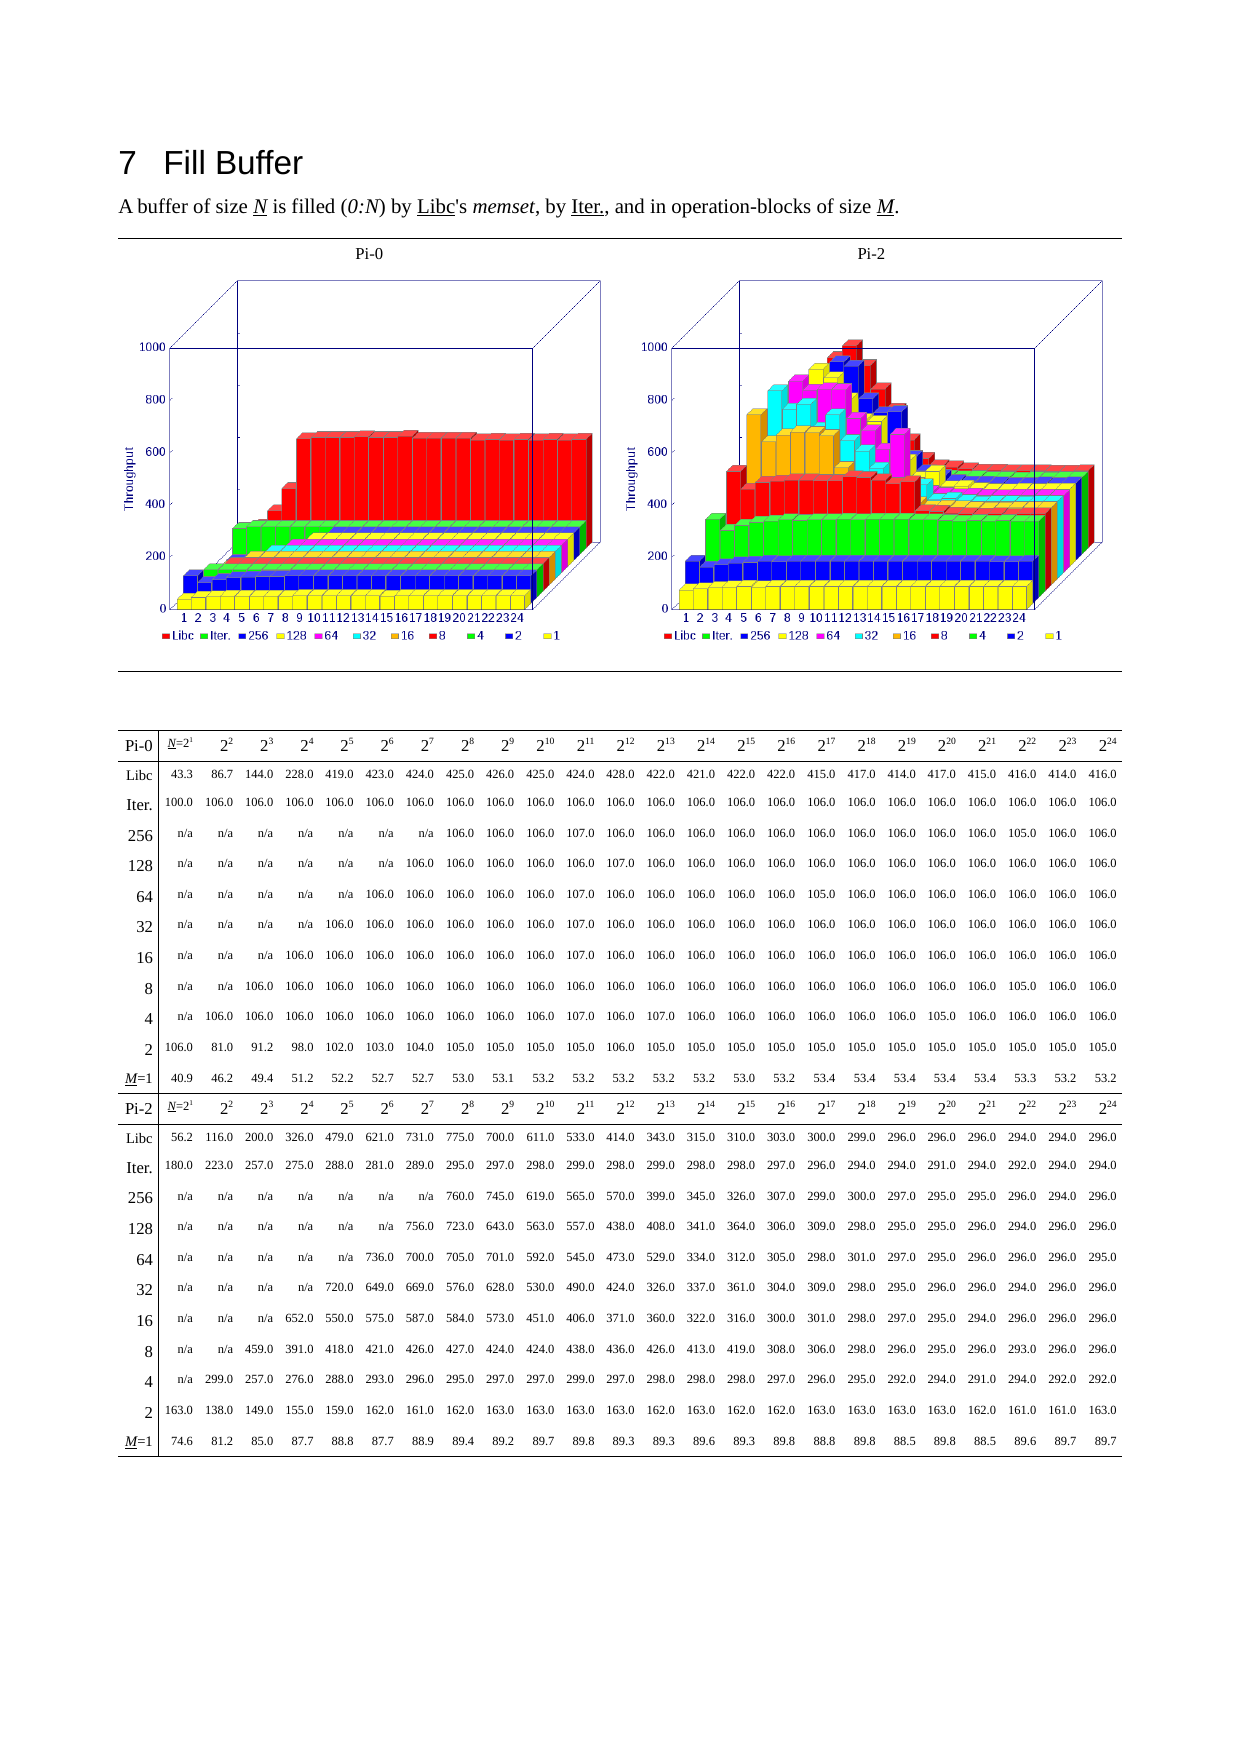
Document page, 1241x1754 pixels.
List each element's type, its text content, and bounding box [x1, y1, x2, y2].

table_cell n/a [239, 1274, 279, 1305]
table_cell 162.0 [640, 1397, 680, 1427]
table_cell 106.0 [399, 973, 439, 1003]
table_cell 106.0 [801, 1003, 841, 1034]
table_cell 103.0 [359, 1034, 399, 1064]
table_cell 316.0 [720, 1305, 761, 1336]
table_cell 163.0 [480, 1397, 519, 1427]
table_cell 295.0 [439, 1366, 479, 1397]
table_cell 438.0 [560, 1336, 600, 1366]
table_cell 105.0 [961, 1034, 1001, 1064]
table_header 220 [921, 731, 961, 761]
table_cell 162.0 [439, 1397, 479, 1427]
table_cell 106.0 [881, 881, 921, 911]
table_cell 731.0 [399, 1125, 439, 1152]
table_cell 304.0 [761, 1274, 801, 1305]
table_cell 53.4 [881, 1065, 921, 1093]
table_cell 106.0 [520, 789, 560, 819]
table_cell 105.0 [881, 1034, 921, 1064]
table_cell 106.0 [680, 850, 720, 881]
table_cell 723.0 [439, 1213, 479, 1244]
table_header 213 [640, 731, 680, 761]
table_cell 298.0 [720, 1152, 761, 1182]
table_cell 298.0 [801, 1244, 841, 1274]
table_cell 138.0 [198, 1397, 238, 1427]
table_cell 425.0 [520, 762, 560, 789]
table_cell 49.4 [239, 1065, 279, 1093]
table_cell 105.0 [801, 881, 841, 911]
table_cell 106.0 [1042, 1003, 1082, 1034]
table_cell n/a [359, 1183, 399, 1213]
table_cell n/a [319, 850, 359, 881]
table_cell 106.0 [520, 911, 560, 942]
table_cell 414.0 [600, 1125, 640, 1152]
table_cell 106.0 [359, 973, 399, 1003]
table_cell Libc [118, 762, 158, 789]
subtitle Fill Buffer [118, 143, 1122, 182]
table_cell 107.0 [560, 911, 600, 942]
table_cell 700.0 [480, 1125, 519, 1152]
table_cell 106.0 [1001, 1003, 1042, 1034]
table_cell 46.2 [198, 1065, 238, 1093]
table_cell 296.0 [961, 1336, 1001, 1366]
table_cell 294.0 [1082, 1152, 1122, 1182]
table_cell 106.0 [1042, 911, 1082, 942]
table_cell 53.2 [560, 1065, 600, 1093]
table_cell 414.0 [881, 762, 921, 789]
table_cell 163.0 [560, 1397, 600, 1427]
table_cell n/a [159, 1213, 198, 1244]
table_cell 161.0 [1042, 1397, 1082, 1427]
table_cell 106.0 [319, 942, 359, 973]
table_cell 301.0 [801, 1305, 841, 1336]
table_cell 89.8 [560, 1428, 600, 1456]
table_cell 297.0 [480, 1366, 519, 1397]
table_cell 416.0 [1001, 762, 1042, 789]
table_cell n/a [198, 1213, 238, 1244]
table_cell 106.0 [680, 1003, 720, 1034]
table_cell 106.0 [841, 1003, 881, 1034]
table_cell 299.0 [801, 1183, 841, 1213]
table_cell 214 [680, 1094, 720, 1123]
table_cell 611.0 [520, 1125, 560, 1152]
table_cell 459.0 [239, 1336, 279, 1366]
table_cell 529.0 [640, 1244, 680, 1274]
table_cell 106.0 [279, 942, 319, 973]
table_cell 107.0 [560, 942, 600, 973]
table_cell 106.0 [480, 850, 519, 881]
table_cell 106.0 [961, 789, 1001, 819]
table_cell n/a [239, 1305, 279, 1336]
table_cell n/a [319, 881, 359, 911]
table_cell 223 [1042, 1094, 1082, 1123]
table_cell 106.0 [600, 942, 640, 973]
table_cell 294.0 [1001, 1125, 1042, 1152]
table_cell 163.0 [801, 1397, 841, 1427]
table_cell 56.2 [159, 1125, 198, 1152]
table_cell 312.0 [720, 1244, 761, 1274]
table_cell 27 [399, 1094, 439, 1123]
table_cell 89.7 [1082, 1428, 1122, 1456]
table_cell 106.0 [680, 942, 720, 973]
table_cell 88.9 [399, 1428, 439, 1456]
table_cell 8 [118, 973, 158, 1003]
table_cell 296.0 [881, 1336, 921, 1366]
table_cell 299.0 [198, 1366, 238, 1397]
table_cell 53.0 [720, 1065, 761, 1093]
table_cell 106.0 [841, 789, 881, 819]
table_cell 303.0 [761, 1125, 801, 1152]
table_cell 337.0 [680, 1274, 720, 1305]
table_cell 106.0 [600, 820, 640, 850]
table_cell 297.0 [480, 1152, 519, 1182]
table_cell 106.0 [239, 1003, 279, 1034]
table_cell 422.0 [640, 762, 680, 789]
table_cell 106.0 [520, 850, 560, 881]
table_cell 106.0 [600, 881, 640, 911]
table_cell 301.0 [841, 1244, 881, 1274]
table_cell 28 [439, 1094, 479, 1123]
table_cell 296.0 [1042, 1305, 1082, 1336]
table_cell 106.0 [761, 911, 801, 942]
table_cell 88.8 [319, 1428, 359, 1456]
table_cell 291.0 [961, 1366, 1001, 1397]
table_cell 628.0 [480, 1274, 519, 1305]
table_cell 4 [118, 1003, 158, 1034]
table_cell 107.0 [640, 1003, 680, 1034]
table_cell 292.0 [1082, 1366, 1122, 1397]
table_header 223 [1042, 731, 1082, 761]
table_cell 105.0 [680, 1034, 720, 1064]
table_cell 106.0 [399, 789, 439, 819]
table_cell n/a [159, 850, 198, 881]
table_cell 294.0 [961, 1305, 1001, 1336]
table_cell 163.0 [520, 1397, 560, 1427]
table_cell 106.0 [680, 820, 720, 850]
table_cell 51.2 [279, 1065, 319, 1093]
table_cell 292.0 [1042, 1366, 1082, 1397]
table_cell 418.0 [319, 1336, 359, 1366]
table_cell 575.0 [359, 1305, 399, 1336]
table_header 210 [520, 731, 560, 761]
table_cell 106.0 [720, 881, 761, 911]
table_cell 106.0 [841, 911, 881, 942]
table_cell 592.0 [520, 1244, 560, 1274]
table_cell 106.0 [801, 850, 841, 881]
table_cell 43.3 [159, 762, 198, 789]
table_cell 756.0 [399, 1213, 439, 1244]
table_cell 144.0 [239, 762, 279, 789]
table_cell 89.8 [761, 1428, 801, 1456]
table_cell 299.0 [560, 1366, 600, 1397]
table_cell 105.0 [761, 1034, 801, 1064]
table_cell 40.9 [159, 1065, 198, 1093]
table_cell 530.0 [520, 1274, 560, 1305]
table_cell 106.0 [761, 942, 801, 973]
table_cell 107.0 [560, 881, 600, 911]
table_cell 106.0 [881, 850, 921, 881]
table_cell n/a [159, 1274, 198, 1305]
table_cell 649.0 [359, 1274, 399, 1305]
table_cell 106.0 [720, 911, 761, 942]
table_cell 107.0 [560, 820, 600, 850]
table_cell 106.0 [801, 911, 841, 942]
table_cell 106.0 [1042, 973, 1082, 1003]
table_cell 106.0 [480, 881, 519, 911]
table_cell 106.0 [319, 1003, 359, 1034]
table_cell 106.0 [921, 850, 961, 881]
table_cell 88.5 [881, 1428, 921, 1456]
table_cell 106.0 [279, 1003, 319, 1034]
table_cell 425.0 [439, 762, 479, 789]
table_cell 215 [720, 1094, 761, 1123]
table_cell 106.0 [1042, 789, 1082, 819]
table_cell 309.0 [801, 1274, 841, 1305]
table_cell 422.0 [720, 762, 761, 789]
table_cell 106.0 [600, 973, 640, 1003]
table_cell 294.0 [921, 1366, 961, 1397]
table_cell 298.0 [841, 1213, 881, 1244]
table_cell 106.0 [1042, 820, 1082, 850]
table_cell 107.0 [560, 1003, 600, 1034]
table_cell 155.0 [279, 1397, 319, 1427]
table_cell n/a [279, 1274, 319, 1305]
table_cell n/a [159, 881, 198, 911]
table_cell 32 [118, 1274, 158, 1305]
table_cell 106.0 [359, 911, 399, 942]
table_cell 106.0 [921, 973, 961, 1003]
table_cell 106.0 [841, 820, 881, 850]
picture [123, 274, 615, 643]
table_cell 533.0 [560, 1125, 600, 1152]
table_header 222 [1001, 731, 1042, 761]
picture [625, 274, 1117, 643]
table_header 216 [761, 731, 801, 761]
table_cell 106.0 [841, 881, 881, 911]
table_cell 106.0 [921, 820, 961, 850]
table_cell 105.0 [1082, 1034, 1122, 1064]
table_cell 105.0 [480, 1034, 519, 1064]
table_cell 424.0 [560, 762, 600, 789]
table_cell 421.0 [359, 1336, 399, 1366]
table_cell 413.0 [680, 1336, 720, 1366]
table_cell 294.0 [1042, 1183, 1082, 1213]
table_cell 106.0 [399, 850, 439, 881]
table_cell 296.0 [1082, 1183, 1122, 1213]
table_cell 106.0 [640, 881, 680, 911]
table_cell 106.0 [439, 789, 479, 819]
table_cell 106.0 [961, 942, 1001, 973]
table_header 214 [680, 731, 720, 761]
table_cell 257.0 [239, 1152, 279, 1182]
table_cell 106.0 [359, 942, 399, 973]
table_cell 294.0 [1042, 1152, 1082, 1182]
table_cell 53.4 [801, 1065, 841, 1093]
table_cell 106.0 [439, 881, 479, 911]
table_cell n/a [239, 1244, 279, 1274]
table_cell n/a [239, 911, 279, 942]
table_cell 652.0 [279, 1305, 319, 1336]
table_cell n/a [319, 1244, 359, 1274]
table_cell 422.0 [761, 762, 801, 789]
table_cell 361.0 [720, 1274, 761, 1305]
table_cell 414.0 [1042, 762, 1082, 789]
table_cell 88.5 [961, 1428, 1001, 1456]
table_cell 106.0 [640, 911, 680, 942]
table_header 22 [198, 731, 238, 761]
table_cell 106.0 [921, 911, 961, 942]
table_cell 299.0 [640, 1152, 680, 1182]
table_cell n/a [198, 820, 238, 850]
table_cell 419.0 [720, 1336, 761, 1366]
table_cell 296.0 [961, 1274, 1001, 1305]
table_cell 106.0 [921, 942, 961, 973]
table_cell 104.0 [399, 1034, 439, 1064]
table_cell 295.0 [921, 1244, 961, 1274]
table_cell 105.0 [921, 1003, 961, 1034]
table_cell 53.2 [1042, 1065, 1082, 1093]
table_cell 298.0 [841, 1274, 881, 1305]
table_cell 416.0 [1082, 762, 1122, 789]
table_cell 105.0 [560, 1034, 600, 1064]
table_cell [118, 269, 620, 671]
table_cell 298.0 [640, 1366, 680, 1397]
table_cell n/a [198, 1305, 238, 1336]
table_cell 296.0 [1082, 1125, 1122, 1152]
table_cell 106.0 [520, 1003, 560, 1034]
table_cell 451.0 [520, 1305, 560, 1336]
table_cell 296.0 [921, 1274, 961, 1305]
table_cell 296.0 [881, 1125, 921, 1152]
table_cell 294.0 [1042, 1125, 1082, 1152]
table_cell 106.0 [359, 881, 399, 911]
table_cell 89.7 [1042, 1428, 1082, 1456]
table_cell 106.0 [520, 820, 560, 850]
table_cell 106.0 [359, 1003, 399, 1034]
table_cell 106.0 [761, 850, 801, 881]
table_cell 295.0 [1082, 1244, 1122, 1274]
table_cell 106.0 [1082, 881, 1122, 911]
table_cell 106.0 [1082, 850, 1122, 881]
table_cell n/a [279, 850, 319, 881]
table_cell 26 [359, 1094, 399, 1123]
table_header 212 [600, 731, 640, 761]
table_cell 426.0 [480, 762, 519, 789]
table_cell n/a [399, 1183, 439, 1213]
table_cell 295.0 [921, 1183, 961, 1213]
table_cell 297.0 [761, 1152, 801, 1182]
table_cell 473.0 [600, 1244, 640, 1274]
table_cell 294.0 [1001, 1213, 1042, 1244]
table_cell 570.0 [600, 1183, 640, 1213]
table_cell 210 [520, 1094, 560, 1123]
table_cell 417.0 [921, 762, 961, 789]
table_cell 89.3 [640, 1428, 680, 1456]
table_cell 295.0 [921, 1305, 961, 1336]
table_cell 224 [1082, 1094, 1122, 1123]
table_cell 106.0 [801, 973, 841, 1003]
table_header 217 [801, 731, 841, 761]
table_cell 106.0 [841, 942, 881, 973]
table_cell 775.0 [439, 1125, 479, 1152]
table_cell 423.0 [359, 762, 399, 789]
table_cell 106.0 [359, 789, 399, 819]
table_cell 106.0 [961, 850, 1001, 881]
table_cell 53.2 [680, 1065, 720, 1093]
table_cell 106.0 [1082, 973, 1122, 1003]
table_cell 105.0 [520, 1034, 560, 1064]
table_cell 106.0 [640, 820, 680, 850]
table_cell 565.0 [560, 1183, 600, 1213]
table_cell 295.0 [921, 1213, 961, 1244]
table_cell n/a [239, 1213, 279, 1244]
table_cell n/a [159, 942, 198, 973]
table_cell 89.8 [921, 1428, 961, 1456]
table_cell 294.0 [961, 1152, 1001, 1182]
table_cell 106.0 [680, 881, 720, 911]
table_cell 106.0 [921, 789, 961, 819]
table_cell n/a [279, 911, 319, 942]
table_cell 106.0 [801, 789, 841, 819]
table_cell 106.0 [761, 1003, 801, 1034]
table_cell 295.0 [881, 1213, 921, 1244]
table_cell 116.0 [198, 1125, 238, 1152]
table_cell 161.0 [1001, 1397, 1042, 1427]
table_cell 310.0 [720, 1125, 761, 1152]
table_cell 296.0 [961, 1213, 1001, 1244]
table_cell 53.1 [480, 1065, 519, 1093]
table_cell n/a [319, 1183, 359, 1213]
table_cell 298.0 [680, 1366, 720, 1397]
table_cell 163.0 [841, 1397, 881, 1427]
table_cell 106.0 [520, 881, 560, 911]
table_cell 163.0 [1082, 1397, 1122, 1427]
table_cell 415.0 [961, 762, 1001, 789]
table_cell 106.0 [319, 911, 359, 942]
table_header 29 [480, 731, 519, 761]
table_cell 275.0 [279, 1152, 319, 1182]
table_cell 106.0 [961, 911, 1001, 942]
table_cell n/a [198, 911, 238, 942]
table_cell n/a [198, 942, 238, 973]
table_cell 87.7 [359, 1428, 399, 1456]
table_cell 421.0 [680, 762, 720, 789]
table_cell 106.0 [1082, 789, 1122, 819]
table_cell 341.0 [680, 1213, 720, 1244]
table_cell 106.0 [439, 973, 479, 1003]
table_cell 297.0 [600, 1366, 640, 1397]
table_cell 289.0 [399, 1152, 439, 1182]
table_cell n/a [279, 820, 319, 850]
table_cell 106.0 [520, 942, 560, 973]
table_cell 89.3 [600, 1428, 640, 1456]
table_cell 53.0 [439, 1065, 479, 1093]
table_cell 705.0 [439, 1244, 479, 1274]
table_cell 399.0 [640, 1183, 680, 1213]
table_cell 587.0 [399, 1305, 439, 1336]
table_cell 106.0 [841, 850, 881, 881]
table_cell 4 [118, 1366, 158, 1397]
table_cell N=21 [159, 1094, 198, 1123]
table_cell 105.0 [439, 1034, 479, 1064]
table_cell 105.0 [1001, 973, 1042, 1003]
table_cell 297.0 [761, 1366, 801, 1397]
table_cell 621.0 [359, 1125, 399, 1152]
table_cell 216 [761, 1094, 801, 1123]
table_cell 87.7 [279, 1428, 319, 1456]
table_cell 106.0 [921, 881, 961, 911]
table_cell 106.0 [1001, 850, 1042, 881]
table_cell 326.0 [640, 1274, 680, 1305]
table_cell 297.0 [881, 1305, 921, 1336]
table_cell 106.0 [399, 942, 439, 973]
table_cell 53.4 [921, 1065, 961, 1093]
table_cell 106.0 [439, 942, 479, 973]
table_cell 106.0 [801, 942, 841, 973]
table_cell 106.0 [961, 973, 1001, 1003]
table_cell 643.0 [480, 1213, 519, 1244]
table_cell n/a [198, 881, 238, 911]
table_cell 106.0 [198, 1003, 238, 1034]
table_cell 89.6 [680, 1428, 720, 1456]
table_cell 91.2 [239, 1034, 279, 1064]
table_cell n/a [279, 1183, 319, 1213]
table_cell 53.3 [1001, 1065, 1042, 1093]
table_cell 106.0 [399, 911, 439, 942]
table_cell 106.0 [1082, 911, 1122, 942]
table_cell 106.0 [1042, 850, 1082, 881]
table_cell Iter. [118, 1152, 158, 1182]
table_cell 105.0 [841, 1034, 881, 1064]
table_cell 106.0 [761, 881, 801, 911]
table_cell 106.0 [480, 973, 519, 1003]
table_cell 106.0 [680, 973, 720, 1003]
table_cell 106.0 [961, 820, 1001, 850]
table_cell 106.0 [600, 1034, 640, 1064]
table_cell 159.0 [319, 1397, 359, 1427]
table_cell 106.0 [439, 1003, 479, 1034]
table_cell 295.0 [881, 1274, 921, 1305]
table_cell 298.0 [600, 1152, 640, 1182]
table_cell 106.0 [239, 789, 279, 819]
table_cell 256 [118, 1183, 158, 1213]
table_cell 106.0 [600, 1003, 640, 1034]
table_cell 106.0 [279, 973, 319, 1003]
table_cell 305.0 [761, 1244, 801, 1274]
table_cell 89.7 [520, 1428, 560, 1456]
table_cell n/a [279, 1213, 319, 1244]
table_cell n/a [319, 820, 359, 850]
table_cell 106.0 [159, 1034, 198, 1064]
table_cell 200.0 [239, 1125, 279, 1152]
table_cell 288.0 [319, 1152, 359, 1182]
table_cell 306.0 [801, 1336, 841, 1366]
table_header 224 [1082, 731, 1122, 761]
table_cell 419.0 [319, 762, 359, 789]
table_cell 52.7 [359, 1065, 399, 1093]
table_cell 105.0 [801, 1034, 841, 1064]
table_cell 81.0 [198, 1034, 238, 1064]
table_cell 88.8 [801, 1428, 841, 1456]
table_cell n/a [319, 1213, 359, 1244]
table_header 221 [961, 731, 1001, 761]
table_cell 106.0 [640, 850, 680, 881]
table_cell 700.0 [399, 1244, 439, 1274]
table_cell 106.0 [560, 973, 600, 1003]
table_cell 296.0 [1042, 1244, 1082, 1274]
table_cell 563.0 [520, 1213, 560, 1244]
table_cell n/a [359, 850, 399, 881]
table_cell 256 [118, 820, 158, 850]
table_cell 281.0 [359, 1152, 399, 1182]
table_cell 106.0 [881, 1003, 921, 1034]
table_cell 326.0 [720, 1183, 761, 1213]
table_cell 293.0 [1001, 1336, 1042, 1366]
table_cell 576.0 [439, 1274, 479, 1305]
table_cell 163.0 [600, 1397, 640, 1427]
table_cell n/a [239, 942, 279, 973]
table_cell 428.0 [600, 762, 640, 789]
table_cell 219 [881, 1094, 921, 1123]
table_cell 297.0 [881, 1244, 921, 1274]
table_cell 424.0 [480, 1336, 519, 1366]
table_cell 106.0 [761, 973, 801, 1003]
table_cell 128 [118, 1213, 158, 1244]
table_cell 300.0 [841, 1183, 881, 1213]
table_cell 24 [279, 1094, 319, 1123]
table_cell 406.0 [560, 1305, 600, 1336]
table_cell 326.0 [279, 1125, 319, 1152]
table_cell 106.0 [1082, 1003, 1122, 1034]
table_cell 106.0 [881, 942, 921, 973]
table_header 23 [239, 731, 279, 761]
table_cell 211 [560, 1094, 600, 1123]
table_cell 297.0 [520, 1366, 560, 1397]
table_cell 53.2 [600, 1065, 640, 1093]
table_cell 106.0 [399, 881, 439, 911]
table_cell 479.0 [319, 1125, 359, 1152]
table_cell n/a [159, 1183, 198, 1213]
table_cell 223.0 [198, 1152, 238, 1182]
table_cell 315.0 [680, 1125, 720, 1152]
table_cell 2 [118, 1397, 158, 1427]
table_cell n/a [239, 850, 279, 881]
table_cell 106.0 [1042, 881, 1082, 911]
table_cell n/a [359, 1213, 399, 1244]
table_cell 162.0 [359, 1397, 399, 1427]
table_cell 105.0 [1042, 1034, 1082, 1064]
table_cell 222 [1001, 1094, 1042, 1123]
table_cell 106.0 [720, 1003, 761, 1034]
table_cell 296.0 [1001, 1305, 1042, 1336]
table_cell 53.4 [841, 1065, 881, 1093]
table_cell 106.0 [198, 789, 238, 819]
table_cell 22 [198, 1094, 238, 1123]
table_cell 98.0 [279, 1034, 319, 1064]
table_cell n/a [198, 1183, 238, 1213]
table_cell n/a [198, 973, 238, 1003]
table_cell 162.0 [720, 1397, 761, 1427]
table_cell 29 [480, 1094, 519, 1123]
table_cell 760.0 [439, 1183, 479, 1213]
table_cell 106.0 [720, 820, 761, 850]
table_cell 299.0 [841, 1125, 881, 1152]
table_cell 736.0 [359, 1244, 399, 1274]
table_cell 296.0 [1042, 1213, 1082, 1244]
table_cell n/a [279, 881, 319, 911]
table_cell 294.0 [1001, 1366, 1042, 1397]
table_cell 74.6 [159, 1428, 198, 1456]
table_cell 163.0 [881, 1397, 921, 1427]
table_cell 427.0 [439, 1336, 479, 1366]
table_cell 309.0 [801, 1213, 841, 1244]
table_cell 89.6 [1001, 1428, 1042, 1456]
table_cell 106.0 [399, 1003, 439, 1034]
table_cell 161.0 [399, 1397, 439, 1427]
table_cell 292.0 [881, 1366, 921, 1397]
table_cell 106.0 [761, 789, 801, 819]
table_cell 345.0 [680, 1183, 720, 1213]
table_cell 105.0 [640, 1034, 680, 1064]
table_cell Iter. [118, 789, 158, 819]
table_cell 296.0 [801, 1152, 841, 1182]
table_cell 163.0 [921, 1397, 961, 1427]
table_cell 106.0 [881, 789, 921, 819]
table_cell [620, 269, 1122, 671]
table_cell 106.0 [600, 911, 640, 942]
table_cell 32 [118, 911, 158, 942]
table_cell 89.4 [439, 1428, 479, 1456]
table_cell 298.0 [720, 1366, 761, 1397]
table_header 219 [881, 731, 921, 761]
table_cell 106.0 [480, 1003, 519, 1034]
table_cell 720.0 [319, 1274, 359, 1305]
table_cell 89.3 [720, 1428, 761, 1456]
table_cell 106.0 [720, 942, 761, 973]
table_cell 89.8 [841, 1428, 881, 1456]
table_cell 53.2 [761, 1065, 801, 1093]
table_cell 296.0 [1082, 1305, 1122, 1336]
table_cell 307.0 [761, 1183, 801, 1213]
table_cell 106.0 [480, 911, 519, 942]
table_cell 619.0 [520, 1183, 560, 1213]
table_cell n/a [159, 1244, 198, 1274]
table_cell 436.0 [600, 1336, 640, 1366]
table_header 24 [279, 731, 319, 761]
table_cell 106.0 [520, 973, 560, 1003]
table_cell 213 [640, 1094, 680, 1123]
table_cell 297.0 [881, 1183, 921, 1213]
table_cell 296.0 [1042, 1274, 1082, 1305]
table_cell 128 [118, 850, 158, 881]
table_cell 25 [319, 1094, 359, 1123]
table_cell 105.0 [1001, 820, 1042, 850]
table_cell 300.0 [761, 1305, 801, 1336]
table_cell 85.0 [239, 1428, 279, 1456]
table_cell 296.0 [1082, 1213, 1122, 1244]
table_cell 106.0 [1001, 881, 1042, 911]
table_cell 106.0 [1001, 789, 1042, 819]
table_cell 294.0 [881, 1152, 921, 1182]
table_cell 106.0 [1042, 942, 1082, 973]
table_cell 294.0 [841, 1152, 881, 1182]
table_cell 295.0 [439, 1152, 479, 1182]
table_cell 360.0 [640, 1305, 680, 1336]
table_cell 52.2 [319, 1065, 359, 1093]
table_cell 291.0 [921, 1152, 961, 1182]
table_cell 52.7 [399, 1065, 439, 1093]
table_header N=21 [159, 731, 198, 761]
table_cell 334.0 [680, 1244, 720, 1274]
table_cell 162.0 [961, 1397, 1001, 1427]
table_header Pi-0 [118, 239, 620, 269]
table_cell n/a [159, 1366, 198, 1397]
table_cell 53.4 [961, 1065, 1001, 1093]
table_cell n/a [198, 850, 238, 881]
table_cell 573.0 [480, 1305, 519, 1336]
table_cell 106.0 [560, 789, 600, 819]
table_cell 584.0 [439, 1305, 479, 1336]
table_cell 550.0 [319, 1305, 359, 1336]
table_cell 106.0 [239, 973, 279, 1003]
table_cell 81.2 [198, 1428, 238, 1456]
table_cell 298.0 [520, 1152, 560, 1182]
table_cell 106.0 [961, 881, 1001, 911]
table_cell 106.0 [881, 911, 921, 942]
table_cell 221 [961, 1094, 1001, 1123]
table_cell 106.0 [279, 789, 319, 819]
table_cell 322.0 [680, 1305, 720, 1336]
text A buffer of size N is filled (0:N) by Libc's memset, by Iter., and in operation-blocks of size M. [118, 194, 1122, 218]
table_cell 415.0 [801, 762, 841, 789]
table_cell 296.0 [1082, 1274, 1122, 1305]
table_cell 53.2 [1082, 1065, 1122, 1093]
table_cell 300.0 [801, 1125, 841, 1152]
table_cell n/a [159, 1003, 198, 1034]
table_cell M=1 [118, 1065, 158, 1093]
table_cell 295.0 [921, 1336, 961, 1366]
table_cell 106.0 [761, 820, 801, 850]
table_cell 228.0 [279, 762, 319, 789]
table_cell 149.0 [239, 1397, 279, 1427]
table_cell 296.0 [921, 1125, 961, 1152]
table_cell 106.0 [439, 820, 479, 850]
table_cell 296.0 [801, 1366, 841, 1397]
table_cell 106.0 [1082, 942, 1122, 973]
table_cell 53.2 [520, 1065, 560, 1093]
table_cell 106.0 [640, 942, 680, 973]
table_cell 106.0 [480, 820, 519, 850]
table_cell 298.0 [680, 1152, 720, 1182]
table_cell 106.0 [1082, 820, 1122, 850]
table_header 28 [439, 731, 479, 761]
table_cell 276.0 [279, 1366, 319, 1397]
table_cell 16 [118, 942, 158, 973]
table_cell 2 [118, 1034, 158, 1064]
table_header 218 [841, 731, 881, 761]
table_cell 107.0 [600, 850, 640, 881]
table_cell 53.2 [640, 1065, 680, 1093]
table_cell 298.0 [841, 1305, 881, 1336]
table_cell 306.0 [761, 1213, 801, 1244]
table_cell 106.0 [841, 973, 881, 1003]
table_cell 106.0 [720, 789, 761, 819]
table_cell 106.0 [1001, 911, 1042, 942]
table_header 27 [399, 731, 439, 761]
table_cell 296.0 [961, 1125, 1001, 1152]
table_cell n/a [159, 973, 198, 1003]
table_cell 438.0 [600, 1213, 640, 1244]
table_cell n/a [159, 911, 198, 942]
table_cell 105.0 [720, 1034, 761, 1064]
table_cell 490.0 [560, 1274, 600, 1305]
table_cell 106.0 [600, 789, 640, 819]
table_cell M=1 [118, 1428, 158, 1456]
table_cell n/a [159, 1305, 198, 1336]
table_cell Pi-2 [118, 1094, 158, 1123]
table_cell 106.0 [961, 1003, 1001, 1034]
table_cell 64 [118, 881, 158, 911]
table_cell 163.0 [159, 1397, 198, 1427]
table_header 215 [720, 731, 761, 761]
table_cell 106.0 [1001, 942, 1042, 973]
table_cell 106.0 [640, 973, 680, 1003]
table_cell 426.0 [399, 1336, 439, 1366]
table_cell 106.0 [319, 789, 359, 819]
table_cell 86.7 [198, 762, 238, 789]
table_cell 106.0 [881, 973, 921, 1003]
table_cell n/a [359, 820, 399, 850]
table_cell 296.0 [1001, 1244, 1042, 1274]
table_cell 296.0 [1001, 1183, 1042, 1213]
table_cell 106.0 [439, 911, 479, 942]
table_cell 391.0 [279, 1336, 319, 1366]
table_cell 64 [118, 1244, 158, 1274]
table_cell 424.0 [520, 1336, 560, 1366]
table_cell n/a [239, 1183, 279, 1213]
table_cell n/a [399, 820, 439, 850]
table_cell 257.0 [239, 1366, 279, 1397]
table_cell 371.0 [600, 1305, 640, 1336]
table_cell n/a [198, 1336, 238, 1366]
table_cell 102.0 [319, 1034, 359, 1064]
table_cell 408.0 [640, 1213, 680, 1244]
table_cell 180.0 [159, 1152, 198, 1182]
table_cell 23 [239, 1094, 279, 1123]
table_cell 106.0 [881, 820, 921, 850]
table_cell 296.0 [1042, 1336, 1082, 1366]
table_cell 220 [921, 1094, 961, 1123]
table_cell 424.0 [600, 1274, 640, 1305]
table_cell n/a [279, 1244, 319, 1274]
table_cell n/a [239, 881, 279, 911]
table_cell 745.0 [480, 1183, 519, 1213]
table_header Pi-2 [620, 239, 1122, 269]
table_cell 296.0 [1082, 1336, 1122, 1366]
table_header 25 [319, 731, 359, 761]
table_cell 669.0 [399, 1274, 439, 1305]
table_header 26 [359, 731, 399, 761]
table_cell 106.0 [680, 789, 720, 819]
table_cell 106.0 [480, 789, 519, 819]
table_cell 106.0 [720, 850, 761, 881]
table_cell 217 [801, 1094, 841, 1123]
table_cell 299.0 [560, 1152, 600, 1182]
table_cell 417.0 [841, 762, 881, 789]
table_cell 106.0 [801, 820, 841, 850]
table_cell 296.0 [399, 1366, 439, 1397]
table_cell 16 [118, 1305, 158, 1336]
table_cell 106.0 [480, 942, 519, 973]
table_cell 212 [600, 1094, 640, 1123]
table_cell n/a [159, 820, 198, 850]
table_cell 8 [118, 1336, 158, 1366]
table_cell 295.0 [961, 1183, 1001, 1213]
table_cell 298.0 [841, 1336, 881, 1366]
table_cell 293.0 [359, 1366, 399, 1397]
table_cell 701.0 [480, 1244, 519, 1274]
table_cell n/a [198, 1274, 238, 1305]
table_cell 89.2 [480, 1428, 519, 1456]
table_cell 106.0 [640, 789, 680, 819]
table_cell 106.0 [319, 973, 359, 1003]
table_cell 106.0 [680, 911, 720, 942]
table_cell 218 [841, 1094, 881, 1123]
table_cell 295.0 [841, 1366, 881, 1397]
table_cell 557.0 [560, 1213, 600, 1244]
table_cell 364.0 [720, 1213, 761, 1244]
table_cell 105.0 [921, 1034, 961, 1064]
table_cell 296.0 [961, 1244, 1001, 1274]
table_cell 163.0 [680, 1397, 720, 1427]
table_cell Libc [118, 1125, 158, 1152]
table_cell 424.0 [399, 762, 439, 789]
table_cell 292.0 [1001, 1152, 1042, 1182]
table_cell n/a [159, 1336, 198, 1366]
table_cell 545.0 [560, 1244, 600, 1274]
table_cell 106.0 [439, 850, 479, 881]
table_cell 100.0 [159, 789, 198, 819]
table_cell 308.0 [761, 1336, 801, 1366]
table_cell 105.0 [1001, 1034, 1042, 1064]
table_cell 288.0 [319, 1366, 359, 1397]
table_cell 162.0 [761, 1397, 801, 1427]
table_cell n/a [198, 1244, 238, 1274]
table_cell n/a [239, 820, 279, 850]
table_cell 106.0 [560, 850, 600, 881]
table_cell 106.0 [720, 973, 761, 1003]
table_header Pi-0 [118, 731, 158, 761]
table_cell 343.0 [640, 1125, 680, 1152]
table_cell 294.0 [1001, 1274, 1042, 1305]
table_cell 426.0 [640, 1336, 680, 1366]
table_header 211 [560, 731, 600, 761]
